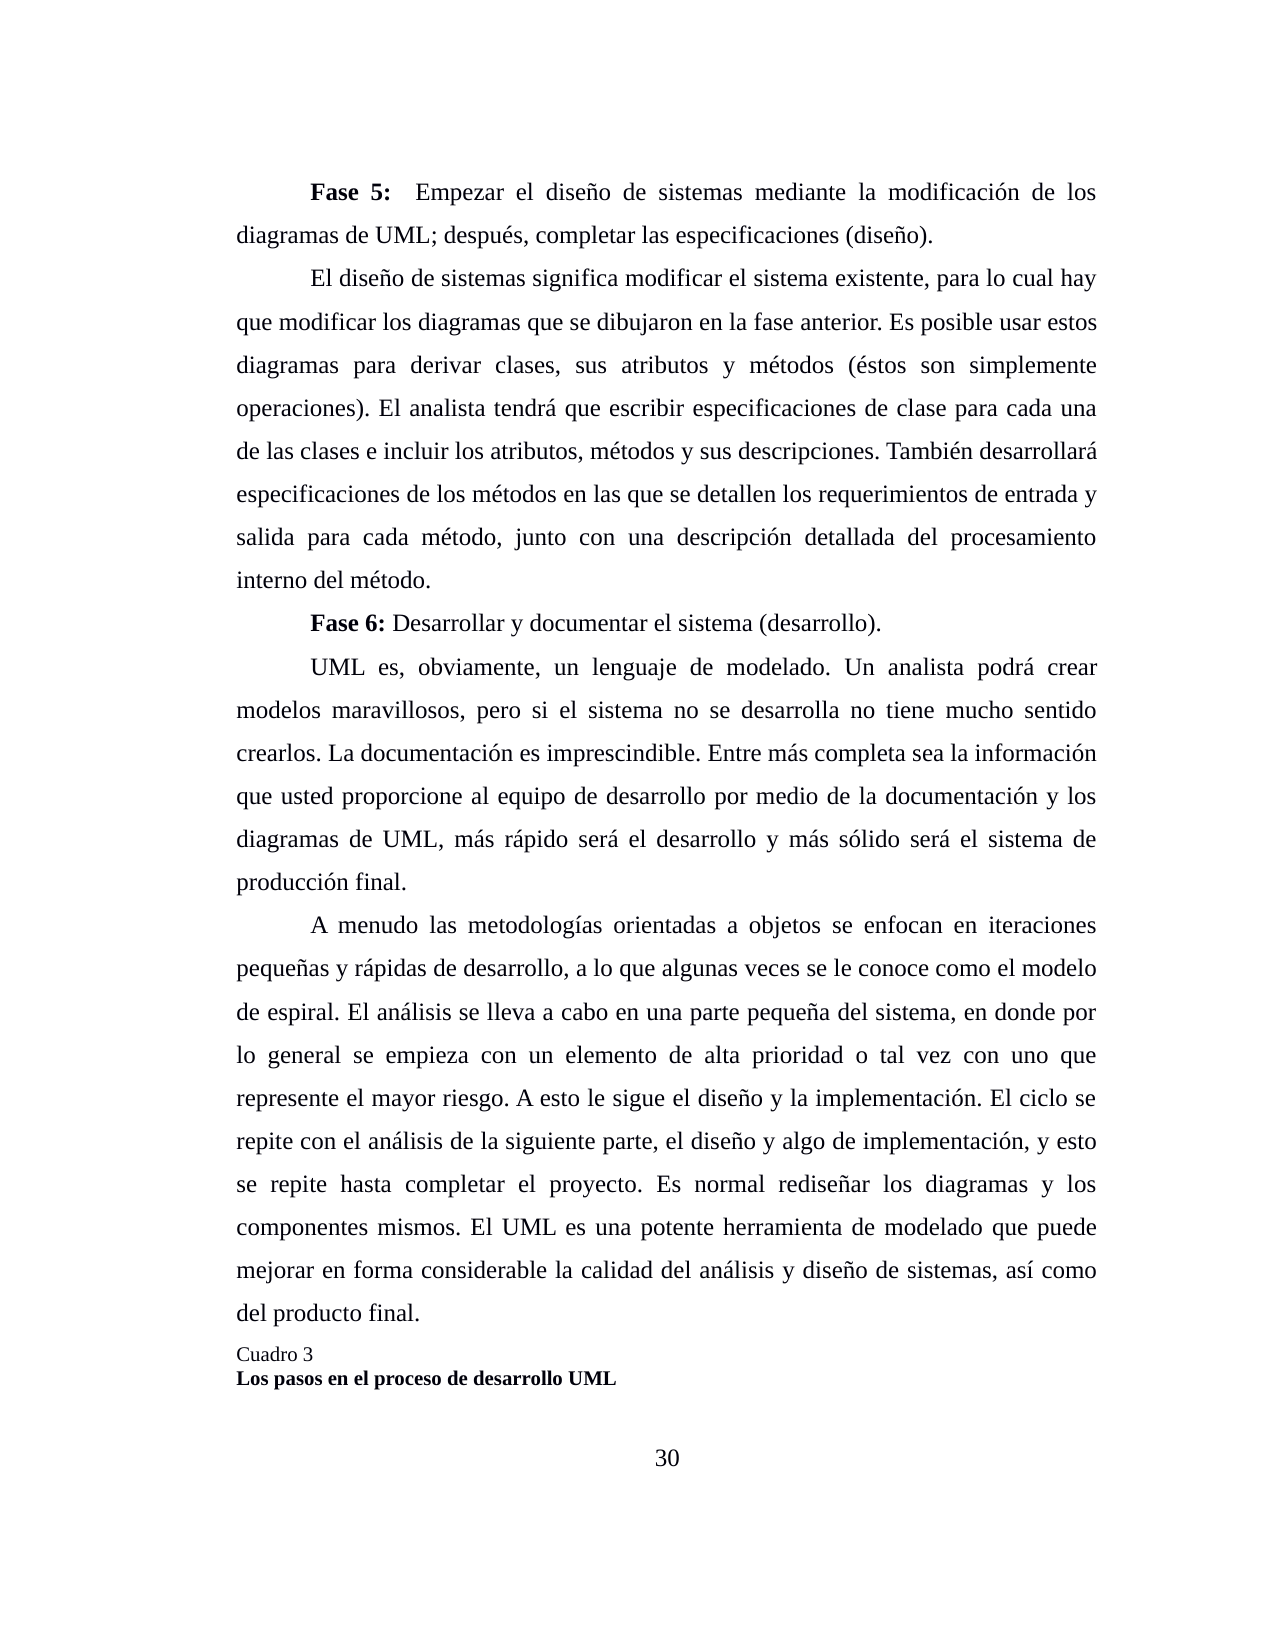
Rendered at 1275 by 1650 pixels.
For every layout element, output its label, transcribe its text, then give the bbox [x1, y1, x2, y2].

text A menudo las metodologías orientadas a objetos se enfocan en iteraciones pequeñas y rápidas de desarrollo, a lo que algunas veces se le conoce como el modelo de espiral. El análisis se lleva a cabo en una parte pequeña del sistema, en donde por lo general se empieza con un elemento de alta prioridad o tal vez con uno que represente el mayor riesgo. A esto le sigue el diseño y la implementación. El ciclo se repite con el análisis de la siguiente parte, el diseño y algo de implementación, y esto se repite hasta completar el proyecto. Es normal rediseñar los diagramas y los componentes mismos. El UML es una potente herramienta de modelado que puede mejorar en forma considerable la calidad del análisis y diseño de sistemas, así como del producto final. [236, 910, 1098, 1327]
text El diseño de sistemas significa modificar el sistema existente, para lo cual hay que modificar los diagramas que se dibujaron en la fase anterior. Es posible usar estos diagramas para derivar clases, sus atributos y métodos (éstos son simplemente operaciones). El analista tendrá que escribir especificaciones de clase para cada una de las clases e incluir los atributos, métodos y sus descripciones. También desarrollará especificaciones de los métodos en las que se detallen los requerimientos de entrada y salida para cada método, junto con una descripción detallada del procesamiento interno del método. [236, 263, 1098, 594]
text Los pasos en el proceso de desarrollo UML [236, 1366, 1098, 1390]
text Cuadro 3 [236, 1342, 1098, 1366]
text Fase 6: Desarrollar y documentar el sistema (desarrollo). [236, 608, 1098, 637]
text UML es, obviamente, un lenguaje de modelado. Un analista podrá crear modelos maravillosos, pero si el sistema no se desarrolla no tiene mucho sentido crearlos. La documentación es imprescindible. Entre más completa sea la información que usted proporcione al equipo de desarrollo por medio de la documentación y los diagramas de UML, más rápido será el desarrollo y más sólido será el sistema de producción final. [236, 652, 1098, 896]
text Fase 5: Empezar el diseño de sistemas mediante la modificación de los diagramas de UML; después, completar las especificaciones (diseño). [236, 177, 1098, 249]
